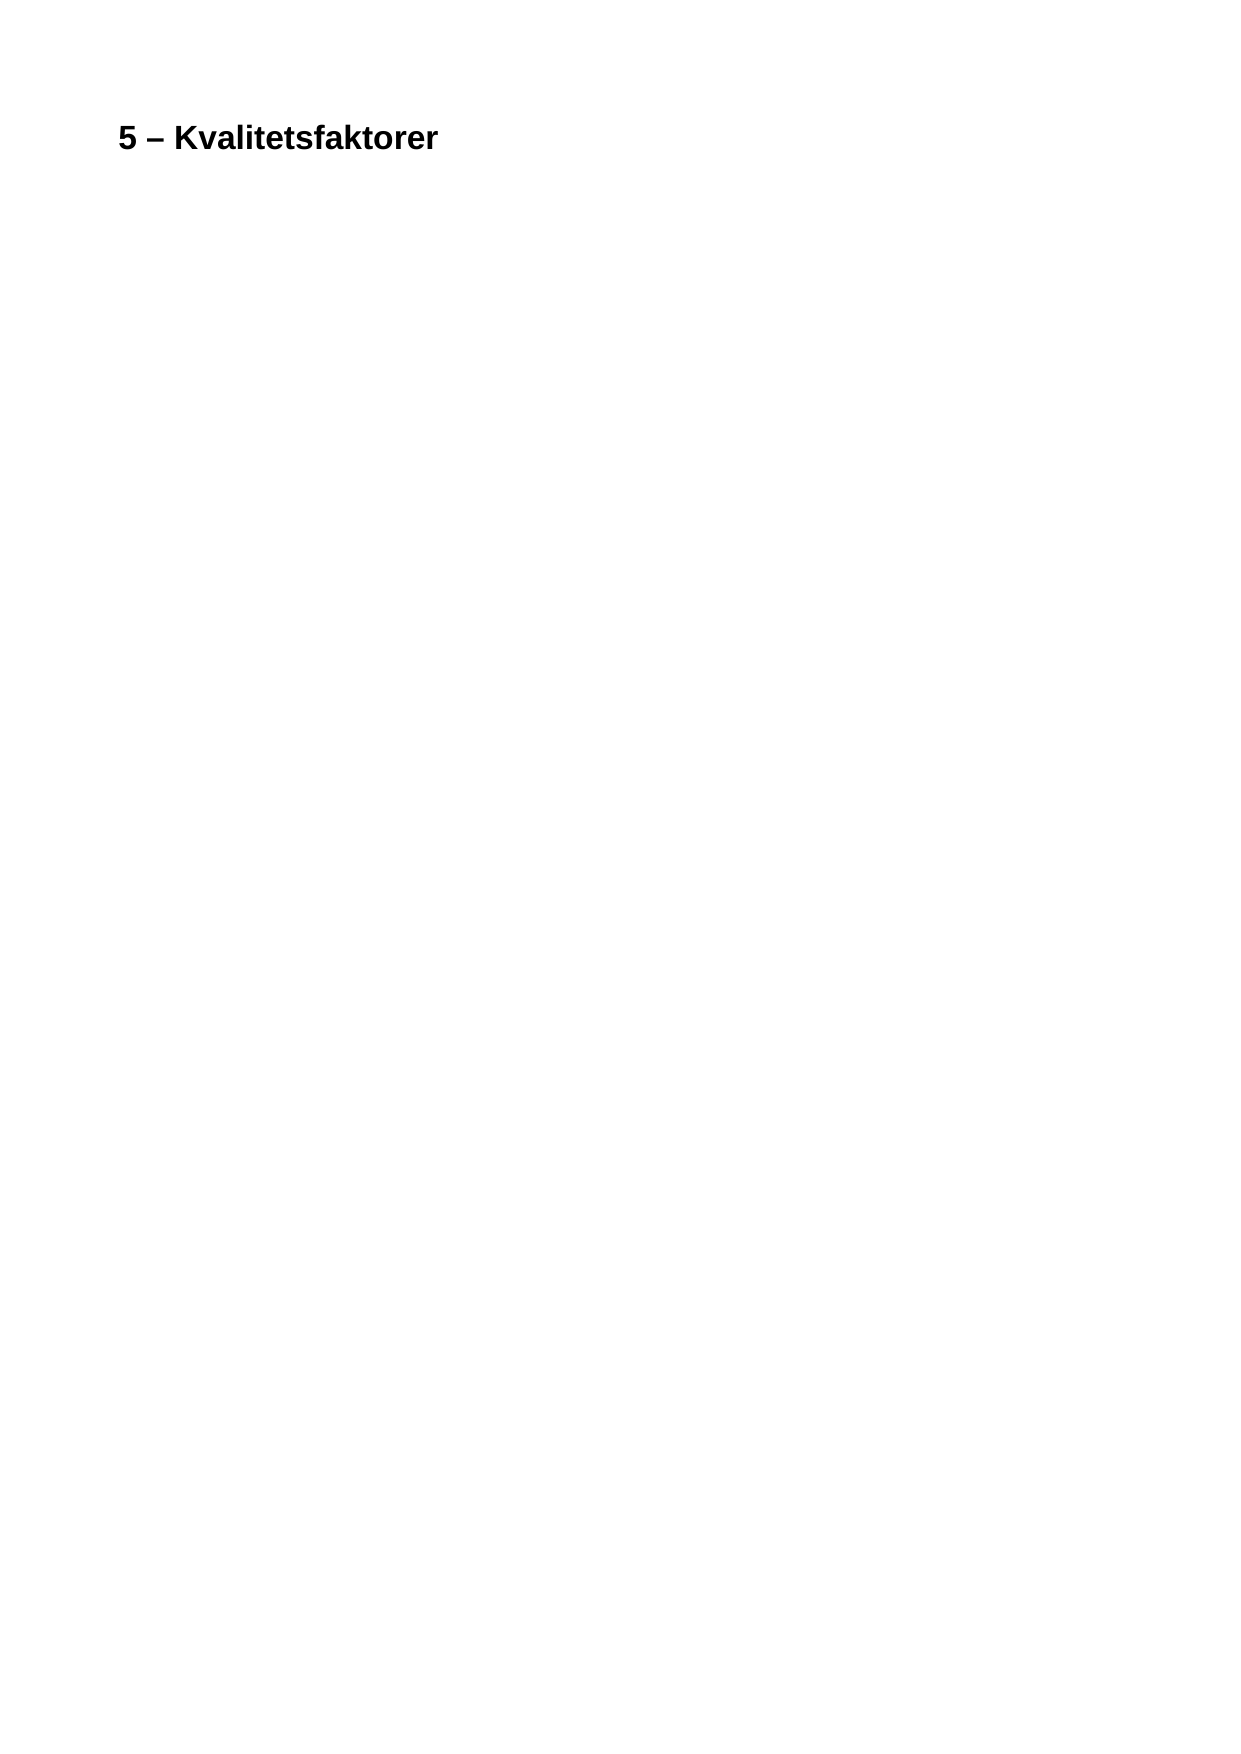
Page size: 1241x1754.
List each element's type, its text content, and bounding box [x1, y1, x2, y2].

subtitle 5 – Kvalitetsfaktorer [118, 118, 1122, 157]
